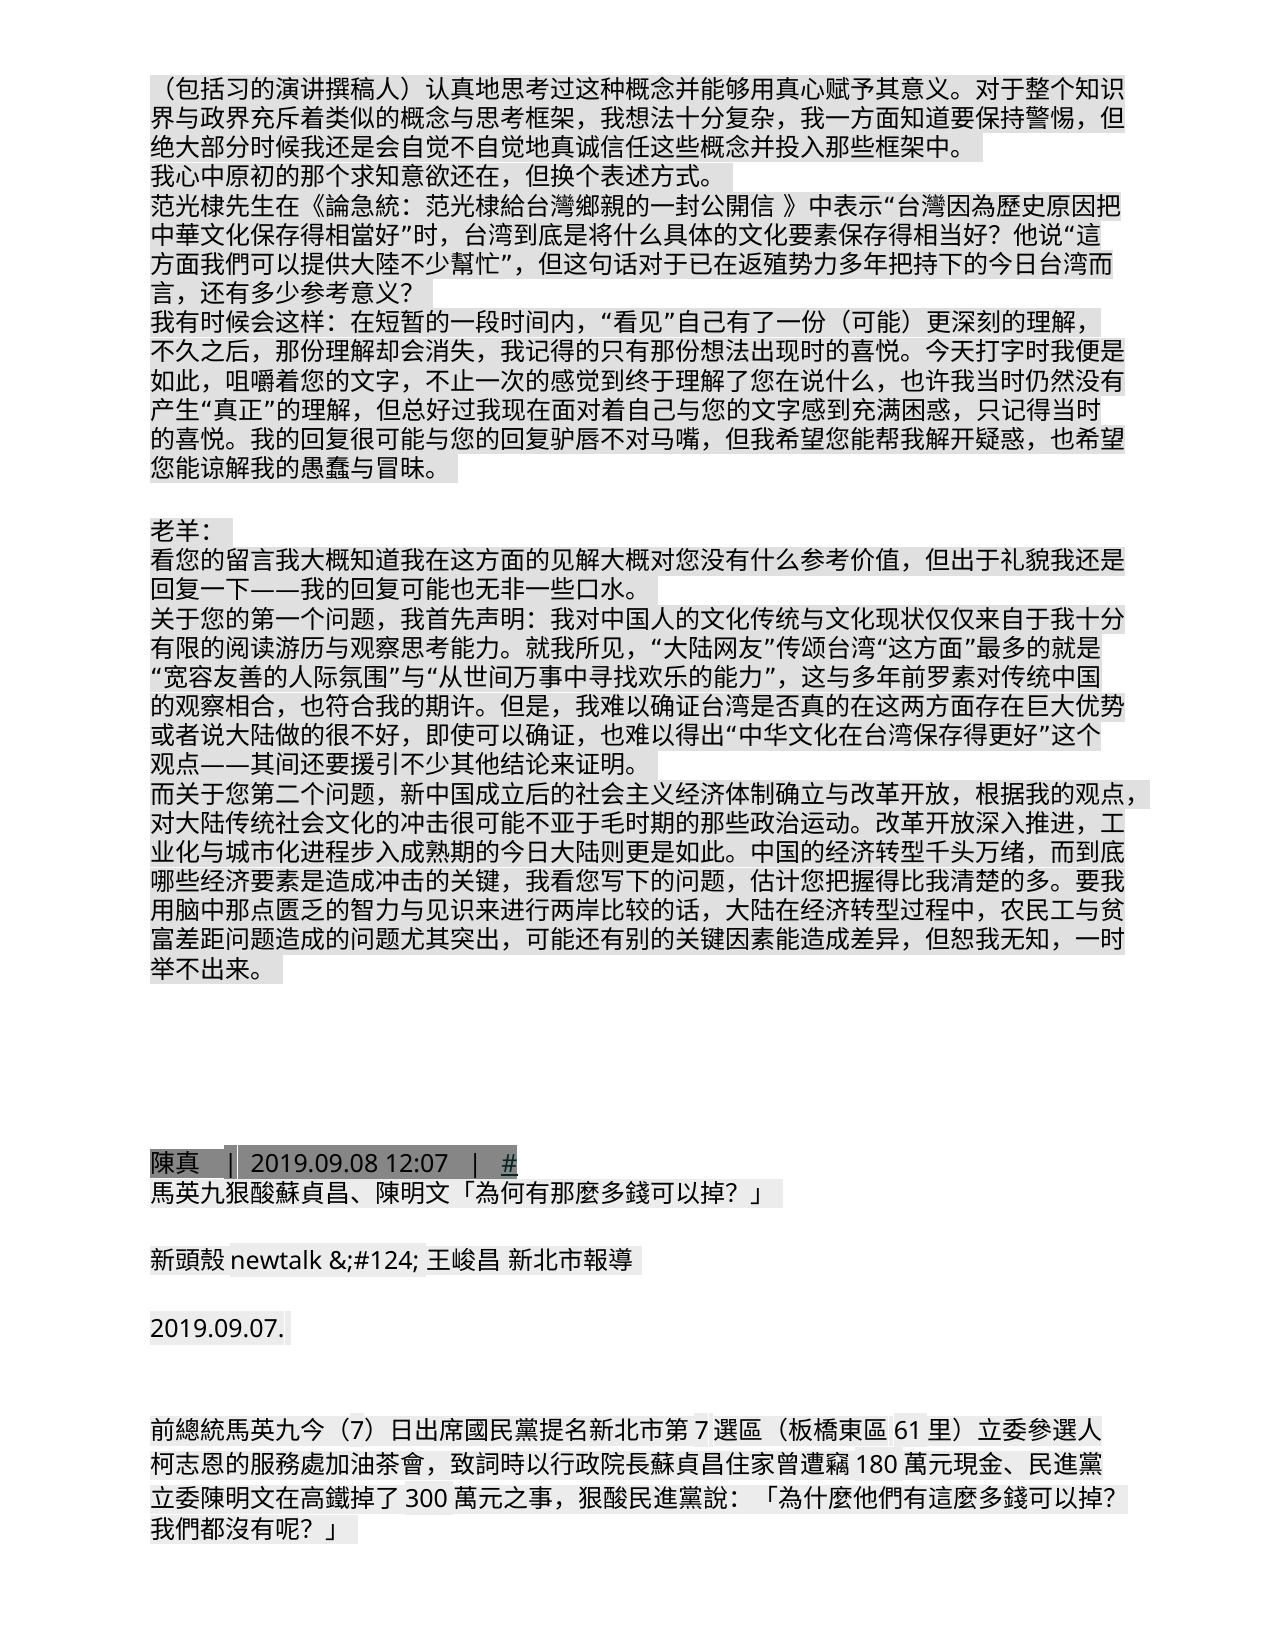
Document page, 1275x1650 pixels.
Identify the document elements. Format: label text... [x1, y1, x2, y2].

text 陳真 | 2019.09.08 12:07 | # [150, 1145, 1125, 1179]
text 陈医师： 谢谢您能多花这么多时间让我在巴勒网继续接受学习。 您可能误会了。我之所以问这种问题是因为我对“中华文化优秀在何处”的答案真的很迷茫，更不清楚毛邓蒋以及台湾后来政客的作为对其有什么影响，我要解决这种迷茫，就当然不应该给您设定什么预期答案。没想到这些词汇中，您看到了一些对您很不适用的既定框架。我用这些很暧昧的词汇真的是希望您能帮我释惑，帮我去理解这些概念，但既然这些词汇与问题中暗含一些您不适应的思考模式，我当然就不用它们来烦您了。 我也可能理解了您是什么意思，我初高中都要学要考的“民族精神”的内涵在初升高时就直接变了个样，依据就是总书记的讲话，老师甚至直接讲，大家当前手中课本不一定有用，因为你永远不知道习总书记会什么时候再抛出一个什么表述。这些概念，严谨地来说，很多确实都不能准确反映事实，但当人们（就比如习近平）在使用这些概念表达时，我的信念是，我们依然能有方法去检视他们是否足够智慧或/和真诚。各级中国政府与学者对类似的概念与思考方式多有使用，其中很多人写的确实跟我一样空洞，但我也相信真的有人（包括习的演讲撰稿人）认真地思考过这种概念并能够用真心赋予其意义。对于整个知识界与政界充斥着类似的概念与思考框架，我想法十分复杂，我一方面知道要保持警惕，但绝大部分时候我还是会自觉不自觉地真诚信任这些概念并投入那些框架中。 我心中原初的那个求知意欲还在，但换个表述方式。 范光棣先生在《論急統：范光棣給台灣鄉親的一封公開信 》中表示“台灣因為歷史原因把中華文化保存得相當好”时，台湾到底是将什么具体的文化要素保存得相当好？他说“這方面我們可以提供大陸不少幫忙”，但这句话对于已在返殖势力多年把持下的今日台湾而言，还有多少参考意义？ 我有时候会这样：在短暂的一段时间内，“看见”自己有了一份（可能）更深刻的理解，不久之后，那份理解却会消失，我记得的只有那份想法出现时的喜悦。今天打字时我便是如此，咀嚼着您的文字，不止一次的感觉到终于理解了您在说什么，也许我当时仍然没有产生“真正”的理解，但总好过我现在面对着自己与您的文字感到充满困惑，只记得当时的喜悦。我的回复很可能与您的回复驴唇不对马嘴，但我希望您能帮我解开疑惑，也希望您能谅解我的愚蠢与冒昧。 老羊： 看您的留言我大概知道我在这方面的见解大概对您没有什么参考价值，但出于礼貌我还是回复一下——我的回复可能也无非一些口水。 关于您的第一个问题，我首先声明：我对中国人的文化传统与文化现状仅仅来自于我十分有限的阅读游历与观察思考能力。就我所见，“大陆网友”传颂台湾“这方面”最多的就是“宽容友善的人际氛围”与“从世间万事中寻找欢乐的能力”，这与多年前罗素对传统中国的观察相合，也符合我的期许。但是，我难以确证台湾是否真的在这两方面存在巨大优势或者说大陆做的很不好，即使可以确证，也难以得出“中华文化在台湾保存得更好”这个观点——其间还要援引不少其他结论来证明。 而关于您第二个问题，新中国成立后的社会主义经济体制确立与改革开放，根据我的观点，对大陆传统社会文化的冲击很可能不亚于毛时期的那些政治运动。改革开放深入推进，工业化与城市化进程步入成熟期的今日大陆则更是如此。中国的经济转型千头万绪，而到底哪些经济要素是造成冲击的关键，我看您写下的问题，估计您把握得比我清楚的多。要我用脑中那点匮乏的智力与见识来进行两岸比较的话，大陆在经济转型过程中，农民工与贫富差距问题造成的问题尤其突出，可能还有别的关键因素能造成差异，但恕我无知，一时举不出来。 [150, 75, 1125, 1120]
text 馬英九狠酸蘇貞昌、陳明文「為何有那麼多錢可以掉？」 新頭殼newtalk &;#124; 王峻昌 新北市報導 2019.09.07. 前總統馬英九今（7）日出席國民黨提名新北市第7選區（板橋東區61里）立委參選人柯志恩的服務處加油茶會，致詞時以行政院長蘇貞昌住家曾遭竊180萬元現金、民進黨立委陳明文在高鐵掉了300萬元之事，狠酸民進黨說：「為什麼他們有這麼多錢可以掉？我們都沒有呢？」 柯志恩今天舉辦板橋服務處加油茶會，國民黨新北市立委第6選區（板橋西區65里）提名參選人林國春也出席與會，馬英九看到林國春時，對著台下的民眾說，「他很厲害」，以前發現某位民進黨高官家裡掉了180萬，沒有報案，最近又有人在高鐵掉了300萬，也沒有報案；「為什麼他們有這麼多錢可以掉？我們都沒有呢？」 警官出身的林國春說，馬英九講的高官就是行政院長蘇貞昌，18年前蘇貞昌當台北縣長時，縣長辦公室指示縣警局位在板橋的官邸遭竊，丟失縣長女兒兩本護照，需要協助補辦，當時他是刑警大隊電腦組長，是他經手替蘇貞昌的女兒補辦護照，沒想到後來北市警方逮到一名竊賊，才發現原來當時根本不是板橋縣長官邸遭竊，而是蘇貞昌位在台北市的住家遭竊，包括偷走180餘萬元現金，是該竊賊行竊以來偷過最多現金的一次。 林國春說，蘇貞昌在住家失竊鉅款被媒體報導後，才承認住家被偷，卻表示錢是媽媽多年積蓄，又說是蘇媽媽給蘇選舉的紅包錢等等，但他認為蘇貞昌當初謊報失竊地點，就是怕家裡藏太多錢曝光，應該說清楚講明白，一如陳明文也該說清楚講明白。 [150, 1179, 1125, 1544]
